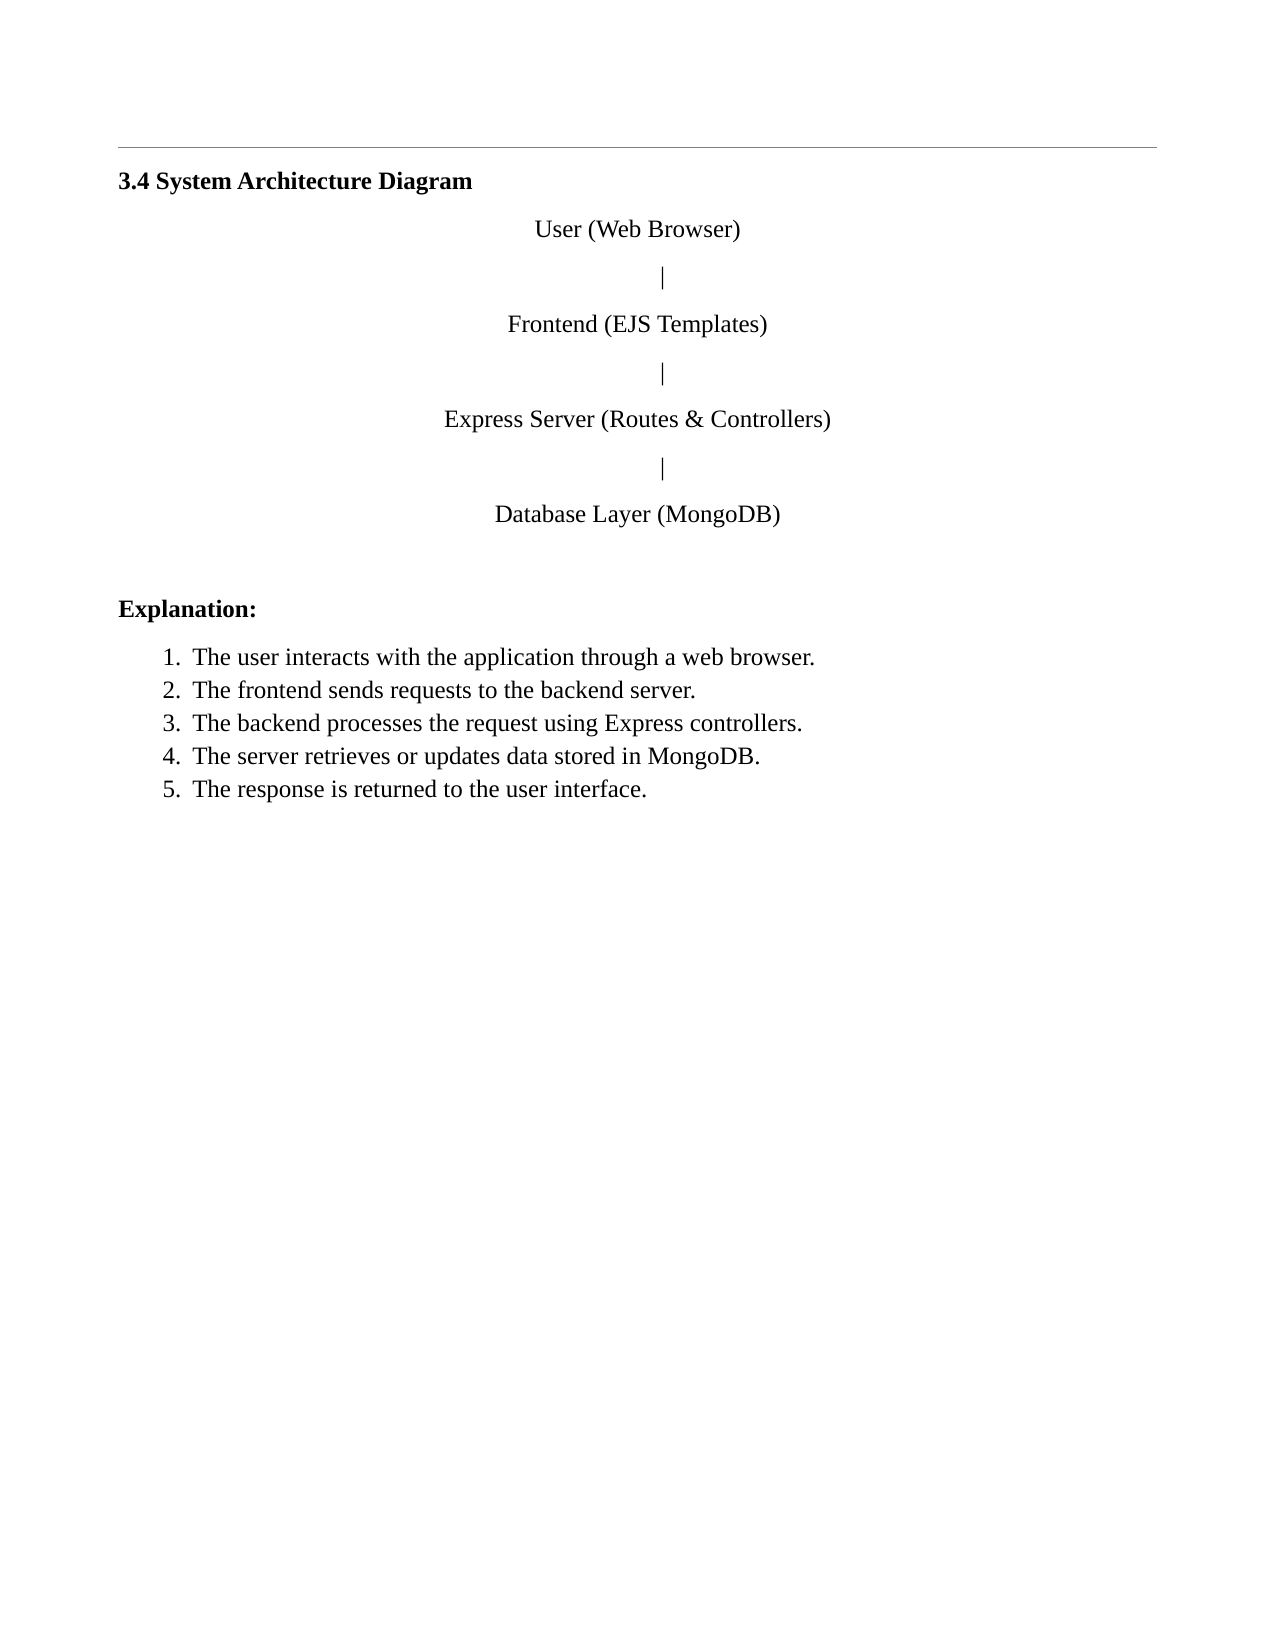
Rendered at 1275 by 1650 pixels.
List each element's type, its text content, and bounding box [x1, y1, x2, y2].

list The backend processes the request using Express controllers. [162, 708, 1157, 737]
list The response is returned to the user interface. [162, 774, 1157, 803]
text User (Web Browser) [118, 214, 1157, 242]
text Database Layer (MongoDB) [118, 499, 1157, 528]
text | [118, 261, 1157, 290]
text Frontend (EJS Templates) [118, 309, 1157, 338]
text | [118, 357, 1157, 385]
subtitle 3.4 System Architecture Diagram [118, 166, 1157, 195]
list The user interacts with the application through a web browser. [162, 642, 1157, 671]
list The frontend sends requests to the backend server. [162, 675, 1157, 704]
text | [118, 452, 1157, 481]
text Express Server (Routes & Controllers) [118, 404, 1157, 433]
text Explanation: [118, 594, 1157, 623]
list The server retrieves or updates data stored in MongoDB. [162, 741, 1157, 770]
